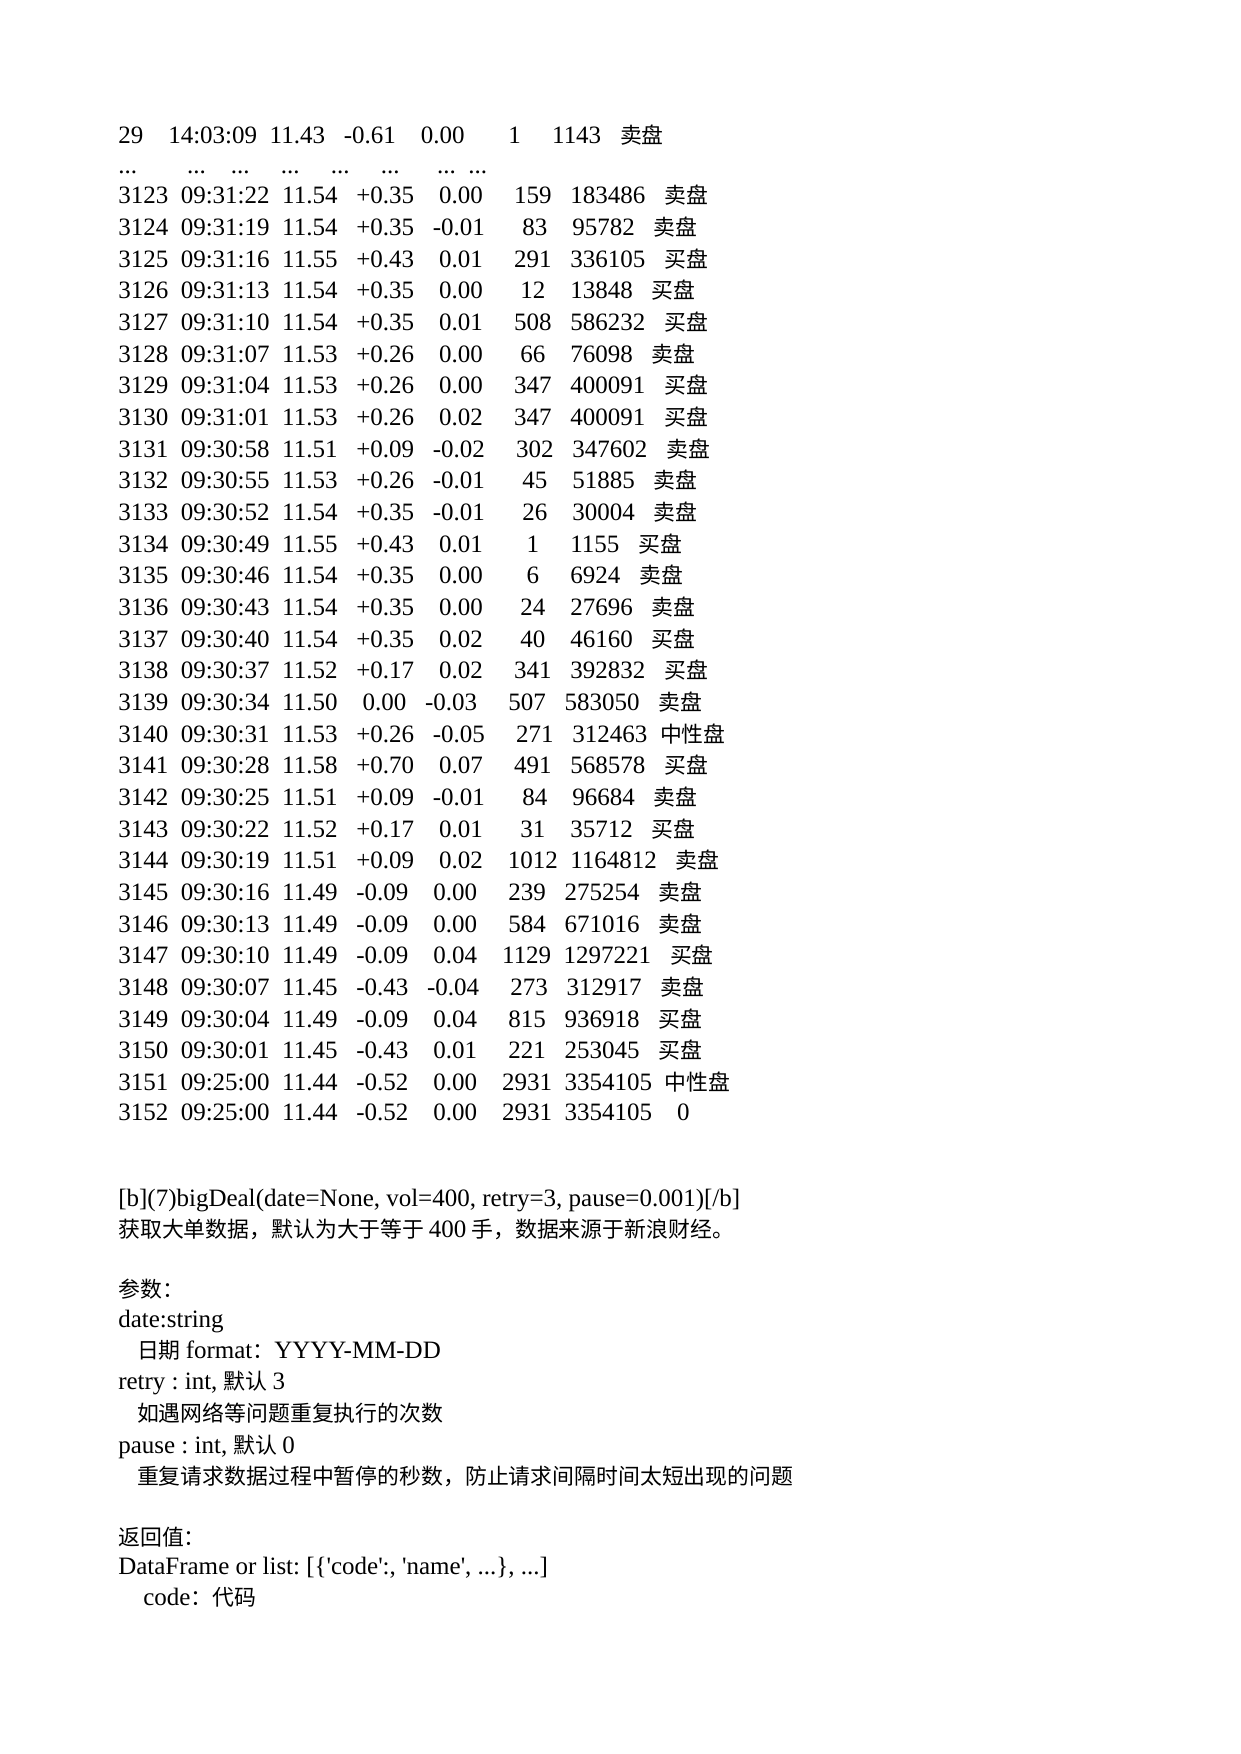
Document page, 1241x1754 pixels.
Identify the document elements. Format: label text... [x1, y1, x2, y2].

text retry : int, 默认 3 [118, 1364, 1122, 1396]
text 3126 09:31:13 11.54 +0.35 0.00 12 13848 买盘 [118, 273, 1122, 305]
text 如遇网络等问题重复执行的次数 [118, 1396, 1122, 1428]
text 3149 09:30:04 11.49 -0.09 0.04 815 936918 买盘 [118, 1002, 1122, 1033]
text 3150 09:30:01 11.45 -0.43 0.01 221 253045 买盘 [118, 1033, 1122, 1065]
text 3123 09:31:22 11.54 +0.35 0.00 159 183486 卖盘 [118, 178, 1122, 210]
text date:string [118, 1304, 1122, 1333]
text 获取大单数据，默认为大于等于400手，数据来源于新浪财经。 [118, 1212, 1122, 1243]
text 3131 09:30:58 11.51 +0.09 -0.02 302 347602 卖盘 [118, 432, 1122, 463]
text 29 14:03:09 11.43 -0.61 0.00 1 1143 卖盘 [118, 118, 1122, 150]
text 3143 09:30:22 11.52 +0.17 0.01 31 35712 买盘 [118, 812, 1122, 843]
text 日期 format：YYYY-MM-DD [118, 1333, 1122, 1364]
text 3140 09:30:31 11.53 +0.26 -0.05 271 312463 中性盘 [118, 717, 1122, 748]
text 3133 09:30:52 11.54 +0.35 -0.01 26 30004 卖盘 [118, 495, 1122, 527]
text 返回值： [118, 1520, 1122, 1551]
text 3124 09:31:19 11.54 +0.35 -0.01 83 95782 卖盘 [118, 210, 1122, 242]
text 3130 09:31:01 11.53 +0.26 0.02 347 400091 买盘 [118, 400, 1122, 432]
text 3134 09:30:49 11.55 +0.43 0.01 1 1155 买盘 [118, 527, 1122, 558]
text 3132 09:30:55 11.53 +0.26 -0.01 45 51885 卖盘 [118, 463, 1122, 495]
text 3147 09:30:10 11.49 -0.09 0.04 1129 1297221 买盘 [118, 938, 1122, 970]
text 3139 09:30:34 11.50 0.00 -0.03 507 583050 卖盘 [118, 685, 1122, 717]
text 3148 09:30:07 11.45 -0.43 -0.04 273 312917 卖盘 [118, 970, 1122, 1002]
text 3135 09:30:46 11.54 +0.35 0.00 6 6924 卖盘 [118, 558, 1122, 590]
text 参数： [118, 1272, 1122, 1304]
text 3138 09:30:37 11.52 +0.17 0.02 341 392832 买盘 [118, 653, 1122, 685]
text 重复请求数据过程中暂停的秒数，防止请求间隔时间太短出现的问题 [118, 1459, 1122, 1491]
text DataFrame or list: [{'code':, 'name', ...}, ...] [118, 1551, 1122, 1580]
text 3129 09:31:04 11.53 +0.26 0.00 347 400091 买盘 [118, 368, 1122, 400]
text 3145 09:30:16 11.49 -0.09 0.00 239 275254 卖盘 [118, 875, 1122, 907]
text 3137 09:30:40 11.54 +0.35 0.02 40 46160 买盘 [118, 622, 1122, 653]
text [b](7)bigDeal(date=None, vol=400, retry=3, pause=0.001)[/b] [118, 1183, 1122, 1212]
text 3152 09:25:00 11.44 -0.52 0.00 2931 3354105 0 [118, 1097, 1122, 1126]
text 3144 09:30:19 11.51 +0.09 0.02 1012 1164812 卖盘 [118, 843, 1122, 875]
text 3136 09:30:43 11.54 +0.35 0.00 24 27696 卖盘 [118, 590, 1122, 622]
text 3128 09:31:07 11.53 +0.26 0.00 66 76098 卖盘 [118, 337, 1122, 368]
text code：代码 [118, 1580, 1122, 1612]
text 3127 09:31:10 11.54 +0.35 0.01 508 586232 买盘 [118, 305, 1122, 337]
text 3142 09:30:25 11.51 +0.09 -0.01 84 96684 卖盘 [118, 780, 1122, 812]
text 3141 09:30:28 11.58 +0.70 0.07 491 568578 买盘 [118, 748, 1122, 780]
text 3125 09:31:16 11.55 +0.43 0.01 291 336105 买盘 [118, 242, 1122, 273]
text 3146 09:30:13 11.49 -0.09 0.00 584 671016 卖盘 [118, 907, 1122, 938]
text 3151 09:25:00 11.44 -0.52 0.00 2931 3354105 中性盘 [118, 1065, 1122, 1097]
text ... ... ... ... ... ... ... ... [118, 150, 1122, 178]
text pause : int, 默认 0 [118, 1428, 1122, 1459]
